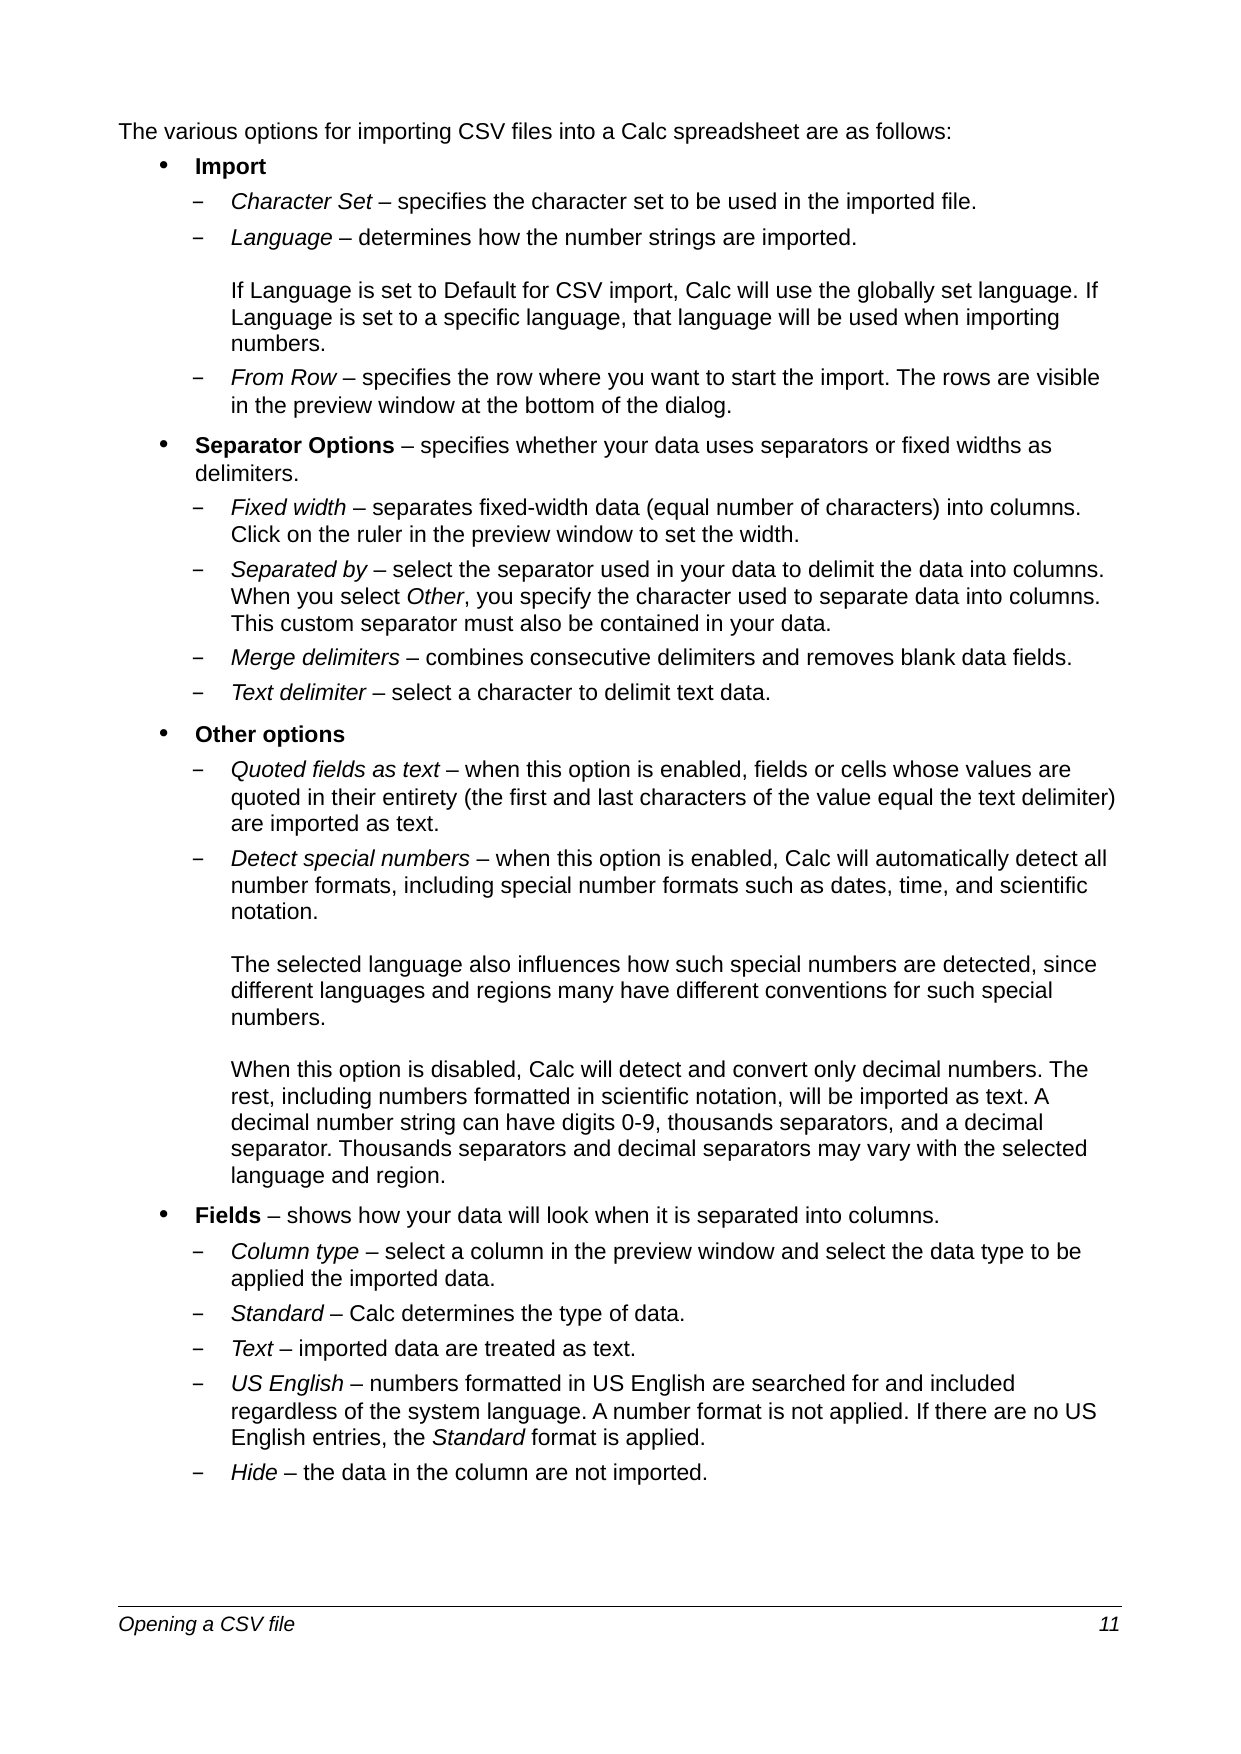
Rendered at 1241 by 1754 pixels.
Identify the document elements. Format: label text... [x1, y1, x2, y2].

list The various options for importing CSV files into a Calc spreadsheet are as follows: [118, 118, 1122, 144]
list Detect special numbers – when this option is enabled, Calc will automatically detect all number formats, including special number formats such as dates, time, and scientific notation. The selected language also influences how such special numbers are detected, since different languages and regions many have different conventions for such special numbers. When this option is disabled, Calc will detect and convert only decimal numbers. The rest, including numbers formatted in scientific notation, will be imported as text. A decimal number string can have digits 0-9, thousands separators, and a decimal separator. Thousands separators and decimal separators may vary with the selected language and region. [192, 843, 1122, 1188]
list Quoted fields as text – when this option is enabled, fields or cells whose values are quoted in their entirety (the first and last characters of the value equal the text delimiter) are imported as text. [192, 754, 1122, 836]
list Other options [156, 719, 1122, 748]
list Character Set – specifies the character set to be used in the imported file. [192, 186, 1122, 216]
list Language – determines how the number strings are imported. If Language is set to Default for CSV import, Calc will use the globally set language. If Language is set to a specific language, that language will be used when importing numbers. [192, 222, 1122, 356]
list Hide – the data in the column are not imported. [192, 1457, 1122, 1486]
list From Row – specifies the row where you want to start the import. The rows are visible in the preview window at the bottom of the dialog. [192, 363, 1122, 418]
list Column type – select a column in the preview window and select the data type to be applied the imported data. [192, 1236, 1122, 1291]
list Text – imported data are treated as text. [192, 1333, 1122, 1362]
list Separator Options – specifies whether your data uses separators or fixed widths as delimiters. [156, 431, 1122, 486]
list Separated by – select the separator used in your data to delimit the data into columns. When you select Other, you specify the character used to separate data into columns. This custom separator must also be contained in your data. [192, 554, 1122, 636]
list Text delimiter – select a character to delimit text data. [192, 678, 1122, 707]
list Fixed width – separates fixed-width data (equal number of characters) into columns. Click on the ruler in the preview window to set the width. [192, 492, 1122, 548]
list Merge delimiters – combines consecutive delimiters and removes blank data fields. [192, 642, 1122, 671]
list Standard – Calc determines the type of data. [192, 1298, 1122, 1327]
list US English – numbers formatted in US English are searched for and included regardless of the system language. A number format is not applied. If there are no US English entries, the Standard format is applied. [192, 1368, 1122, 1450]
list Import [156, 151, 1122, 180]
list Fields – shows how your data will look when it is separated into columns. [156, 1201, 1122, 1230]
